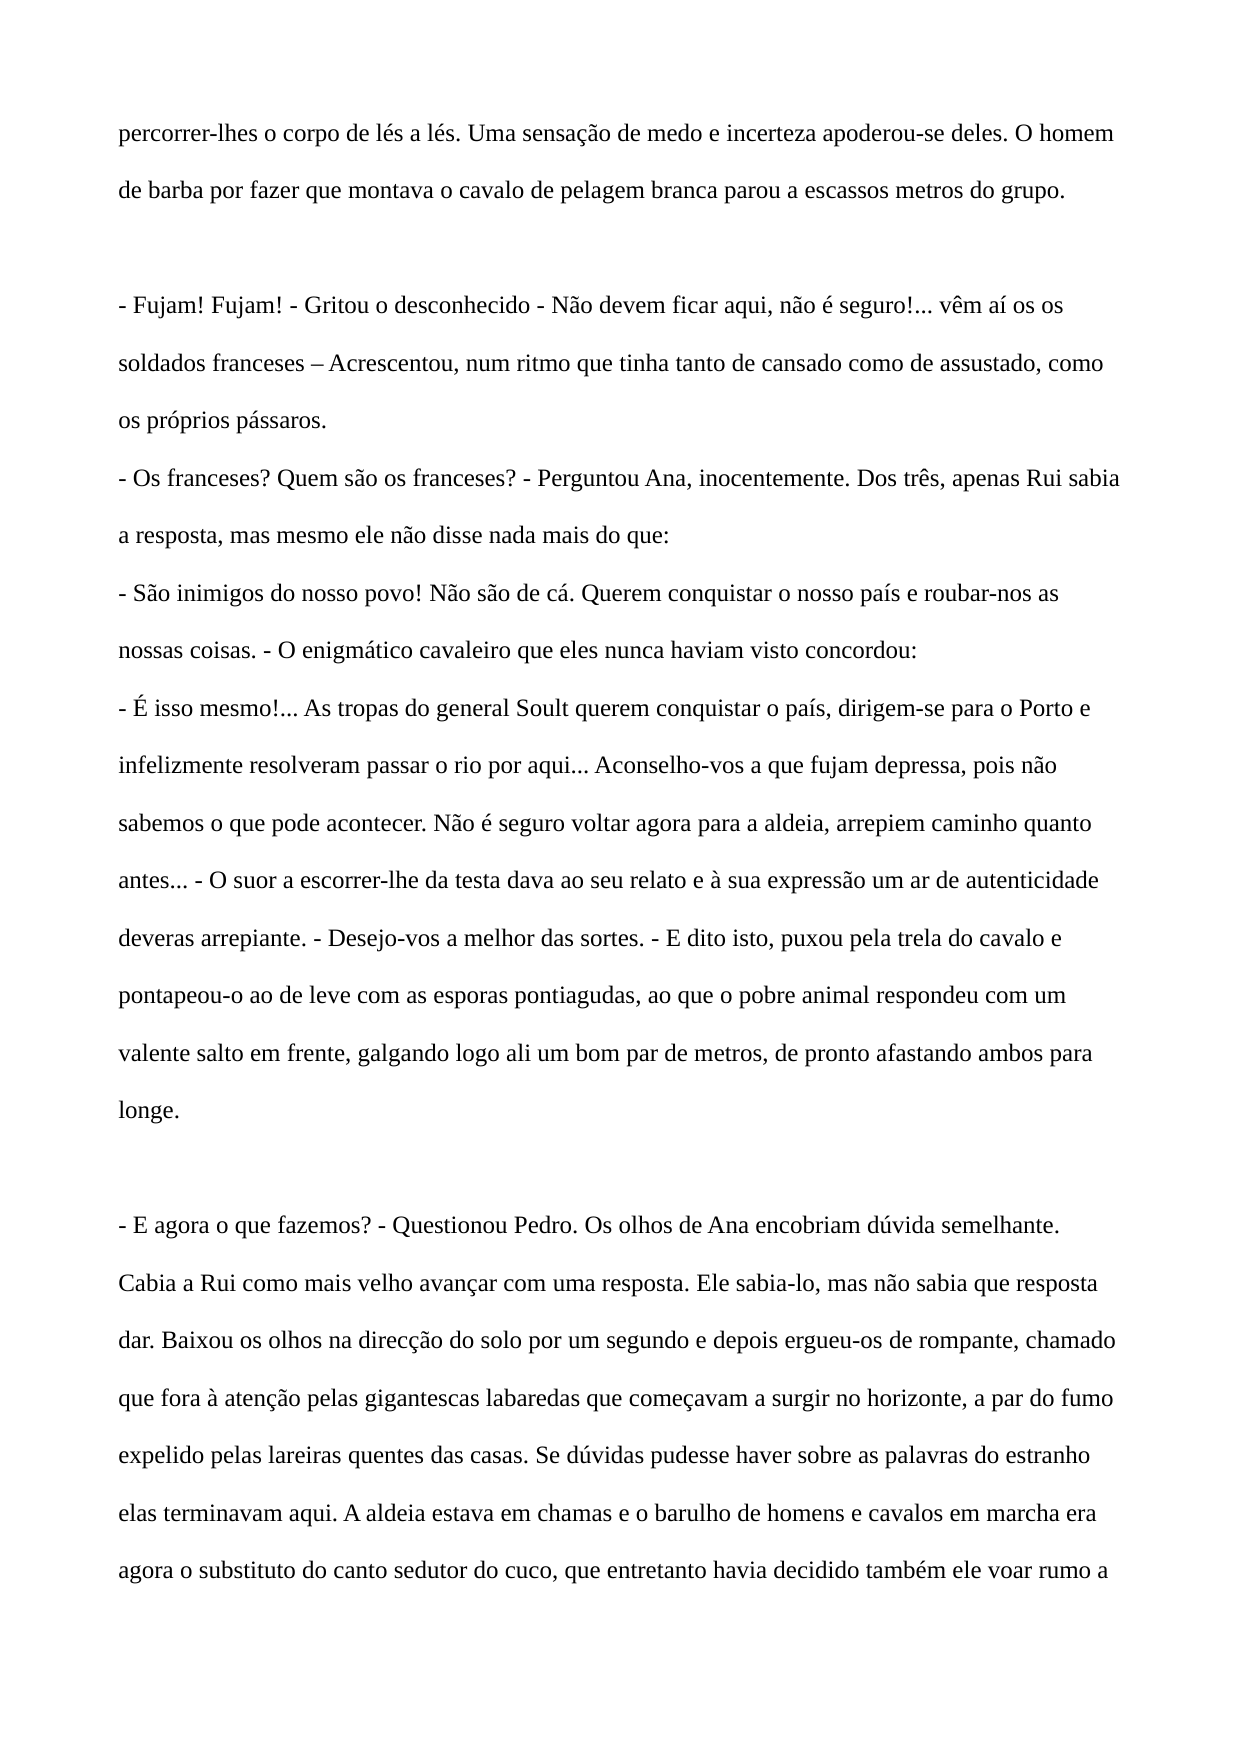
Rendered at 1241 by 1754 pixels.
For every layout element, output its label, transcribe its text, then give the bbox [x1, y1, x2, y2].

text - E agora o que fazemos? - Questionou Pedro. Os olhos de Ana encobriam dúvida semelhante. Cabia a Rui como mais velho avançar com uma resposta. Ele sabia-lo, mas não sabia que resposta dar. Baixou os olhos na direcção do solo por um segundo e depois ergueu-os de rompante, chamado que fora à atenção pelas gigantescas labaredas que começavam a surgir no horizonte, a par do fumo expelido pelas lareiras quentes das casas. Se dúvidas pudesse haver sobre as palavras do estranho elas terminavam aqui. A aldeia estava em chamas e o barulho de homens e cavalos em marcha era agora o substituto do canto sedutor do cuco, que entretanto havia decidido também ele voar rumo a [118, 1211, 1122, 1584]
text - Os franceses? Quem são os franceses? - Perguntou Ana, inocentemente. Dos três, apenas Rui sabia a resposta, mas mesmo ele não disse nada mais do que: [118, 463, 1122, 549]
text - São inimigos do nosso povo! Não são de cá. Querem conquistar o nosso país e roubar-nos as nossas coisas. - O enigmático cavaleiro que eles nunca haviam visto concordou: [118, 578, 1122, 664]
text percorrer-lhes o corpo de lés a lés. Uma sensação de medo e incerteza apoderou-se deles. O homem de barba por fazer que montava o cavalo de pelagem branca parou a escassos metros do grupo. [118, 118, 1122, 204]
text - Fujam! Fujam! - Gritou o desconhecido - Não devem ficar aqui, não é seguro!... vêm aí os os soldados franceses – Acrescentou, num ritmo que tinha tanto de cansado como de assustado, como os próprios pássaros. [118, 291, 1122, 434]
text - É isso mesmo!... As tropas do general Soult querem conquistar o país, dirigem-se para o Porto e infelizmente resolveram passar o rio por aqui... Aconselho-vos a que fujam depressa, pois não sabemos o que pode acontecer. Não é seguro voltar agora para a aldeia, arrepiem caminho quanto antes... - O suor a escorrer-lhe da testa dava ao seu relato e à sua expressão um ar de autenticidade deveras arrepiante. - Desejo-vos a melhor das sortes. - E dito isto, puxou pela trela do cavalo e pontapeou-o ao de leve com as esporas pontiagudas, ao que o pobre animal respondeu com um valente salto em frente, galgando logo ali um bom par de metros, de pronto afastando ambos para longe. [118, 693, 1122, 1124]
